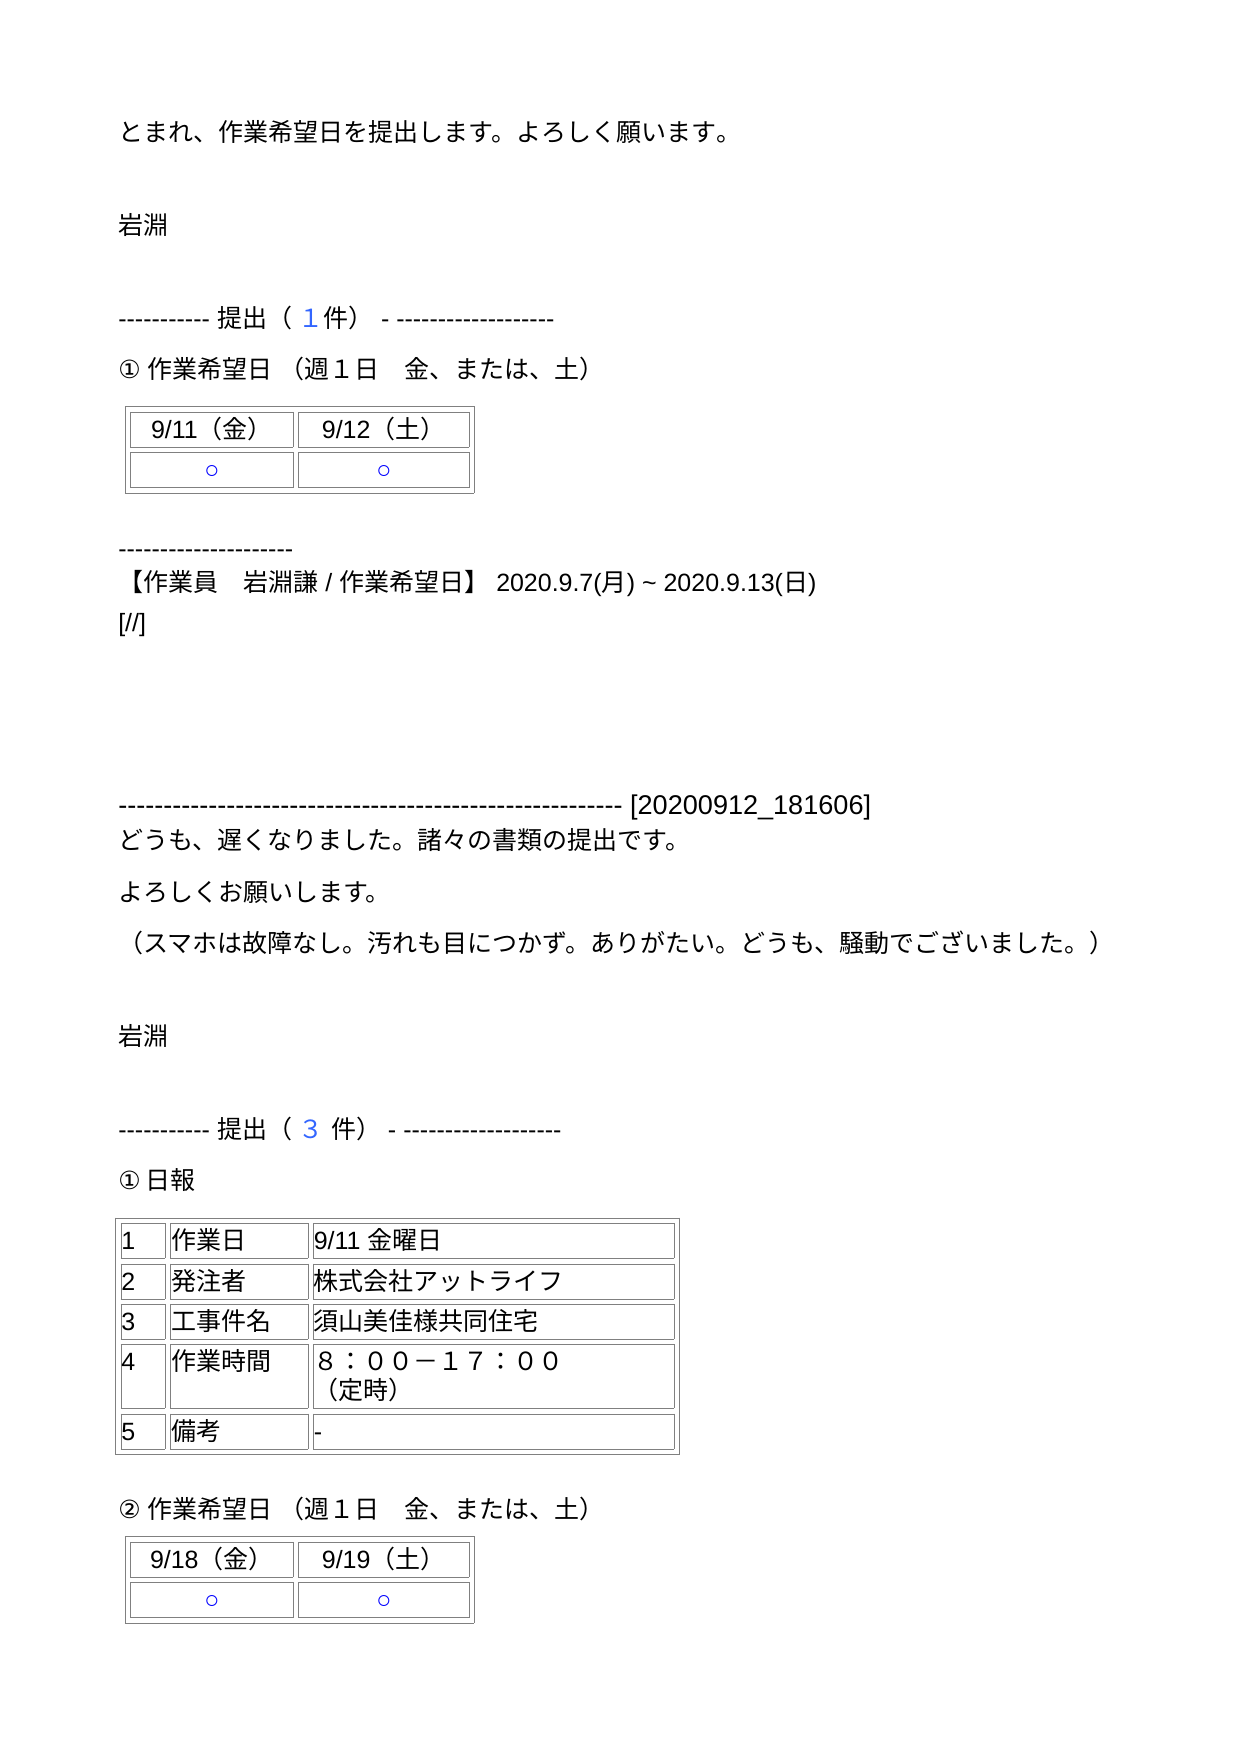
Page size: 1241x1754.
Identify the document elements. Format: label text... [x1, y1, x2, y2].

table_cell 3 [118, 1299, 168, 1339]
text （スマホは故障なし。汚れも目につかず。ありがたい。どうも、騒動でございました。） [118, 929, 1122, 958]
table_cell ８：００－１７：００ （定時） [310, 1339, 677, 1408]
table_header 9/11（金） [128, 407, 296, 447]
text ② 作業希望日 （週１日 金、または、土） [118, 1495, 1122, 1524]
text 岩淵 [118, 211, 1122, 239]
table_cell 5 [118, 1408, 168, 1448]
table_header 9/18（金） [128, 1537, 296, 1577]
table_cell - [314, 1415, 674, 1448]
table_header 9/19（土） [296, 1537, 471, 1577]
text ----------- 提出（ ３ 件） - ------------------- [118, 1115, 1122, 1143]
text どうも、遅くなりました。諸々の書類の提出です。 [118, 826, 1122, 855]
text 岩淵 [118, 1022, 1122, 1051]
table_cell ○ [128, 1577, 296, 1617]
table_cell 須山美佳様共同住宅 [310, 1299, 677, 1339]
table_cell 備考 [168, 1408, 310, 1448]
table_cell - [310, 1408, 677, 1448]
text ----------- 提出（ １件） - ------------------- [118, 303, 1122, 332]
table_cell ○ [296, 1577, 471, 1617]
text --------------------- [118, 534, 1122, 563]
text [//] [118, 608, 1122, 637]
table_header 9/12（土） [296, 407, 471, 447]
table_cell 株式会社アットライフ [310, 1258, 677, 1298]
table_cell 工事件名 [168, 1299, 310, 1339]
text よろしくお願いします。 [118, 878, 1122, 907]
text 【作業員 岩淵謙 / 作業希望日】 2020.9.7(月) ~ 2020.9.13(日) [118, 568, 1122, 597]
table_header 1 [118, 1219, 168, 1258]
table_cell 4 [118, 1339, 168, 1408]
table_header 9/11 金曜日 [310, 1219, 677, 1258]
table_cell ○ [128, 447, 296, 487]
text とまれ、作業希望日を提出します。よろしく願います。 [118, 118, 1122, 147]
table_header 作業日 [168, 1219, 310, 1258]
table_cell 発注者 [168, 1258, 310, 1298]
text ①日報 [118, 1166, 1122, 1195]
text -------------------------------------------------------- [20200912_181606] [118, 789, 1122, 820]
table_cell ○ [296, 447, 471, 487]
table_cell 2 [118, 1258, 168, 1298]
text ① 作業希望日 （週１日 金、または、土） [118, 355, 1122, 384]
table_cell 作業時間 [168, 1339, 310, 1408]
